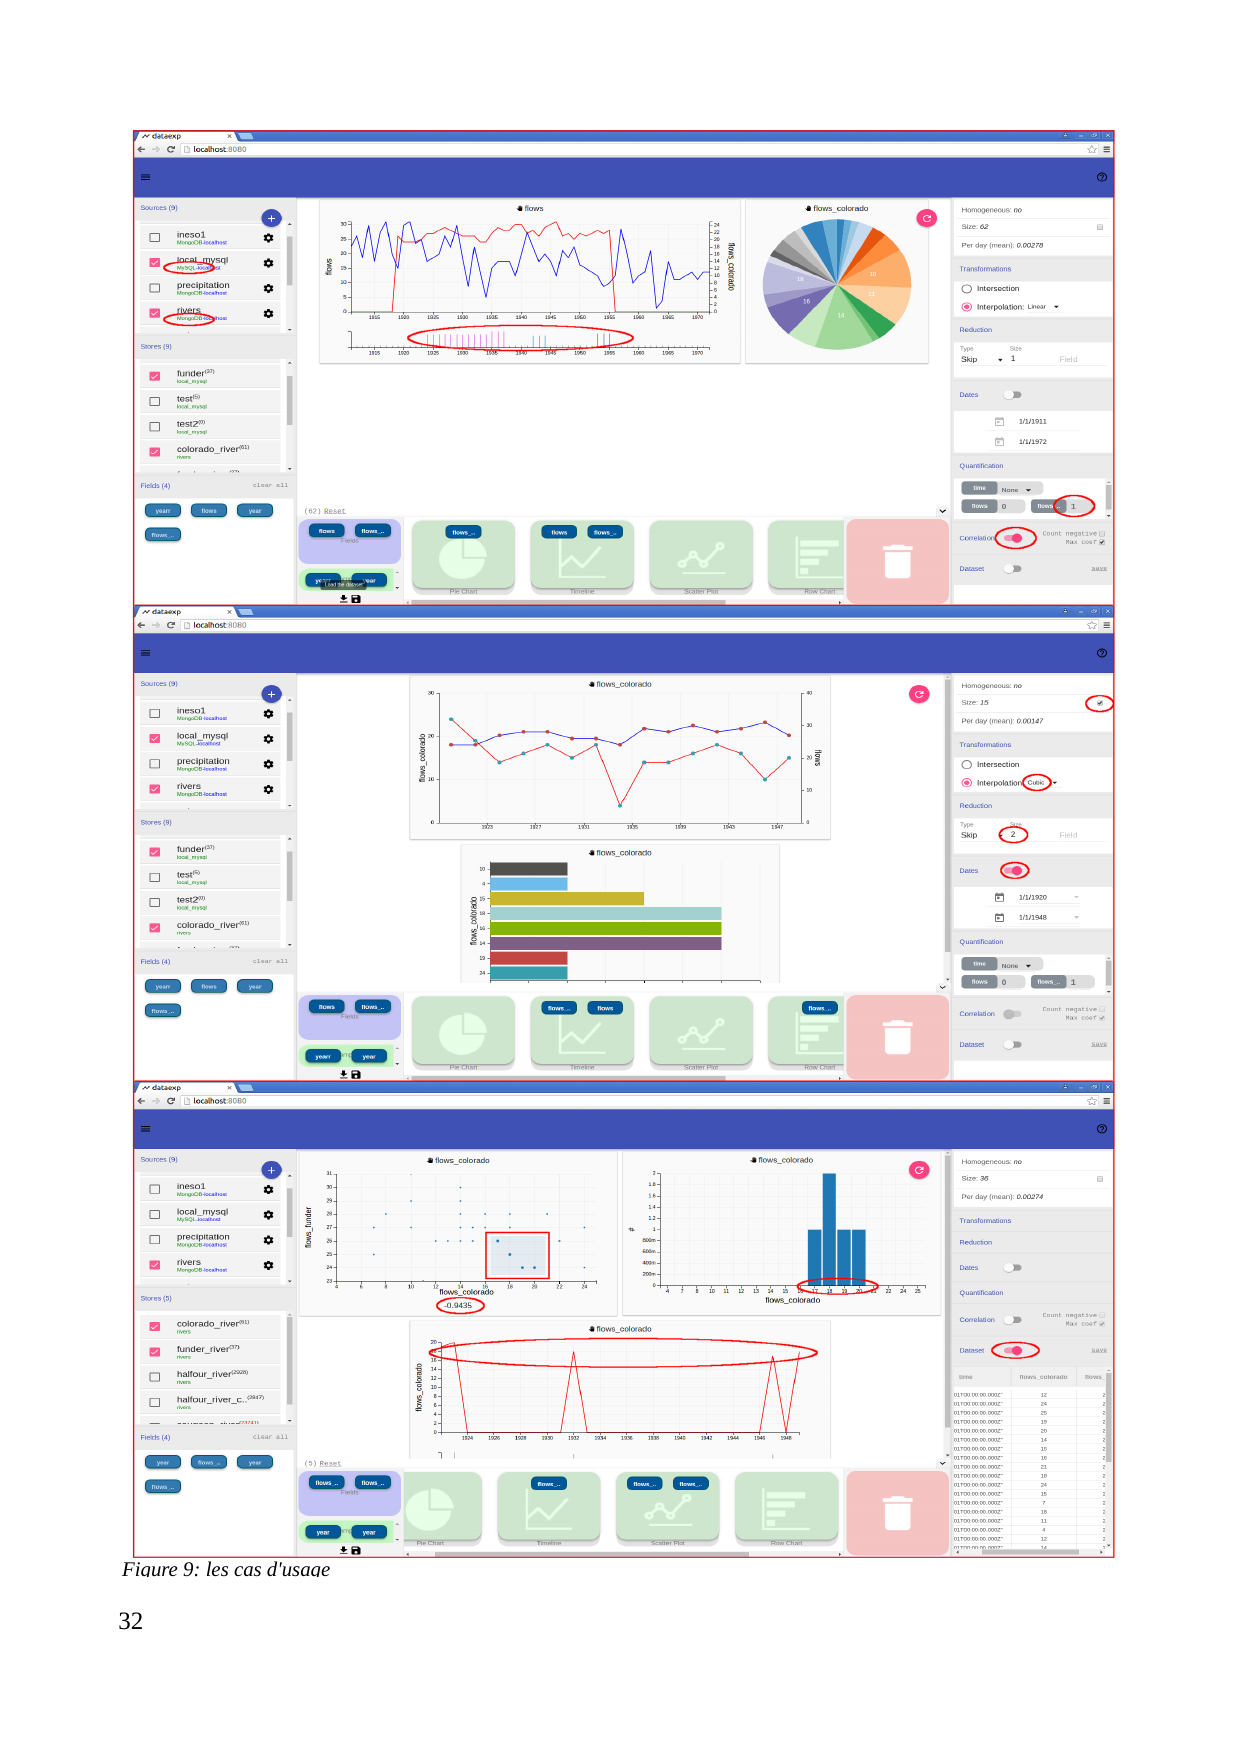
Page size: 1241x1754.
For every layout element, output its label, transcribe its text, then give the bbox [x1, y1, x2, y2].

text [122, 118, 1126, 131]
text Figure 9: les cas d'usage [122, 131, 1126, 1577]
picture [132, 130, 1115, 1558]
